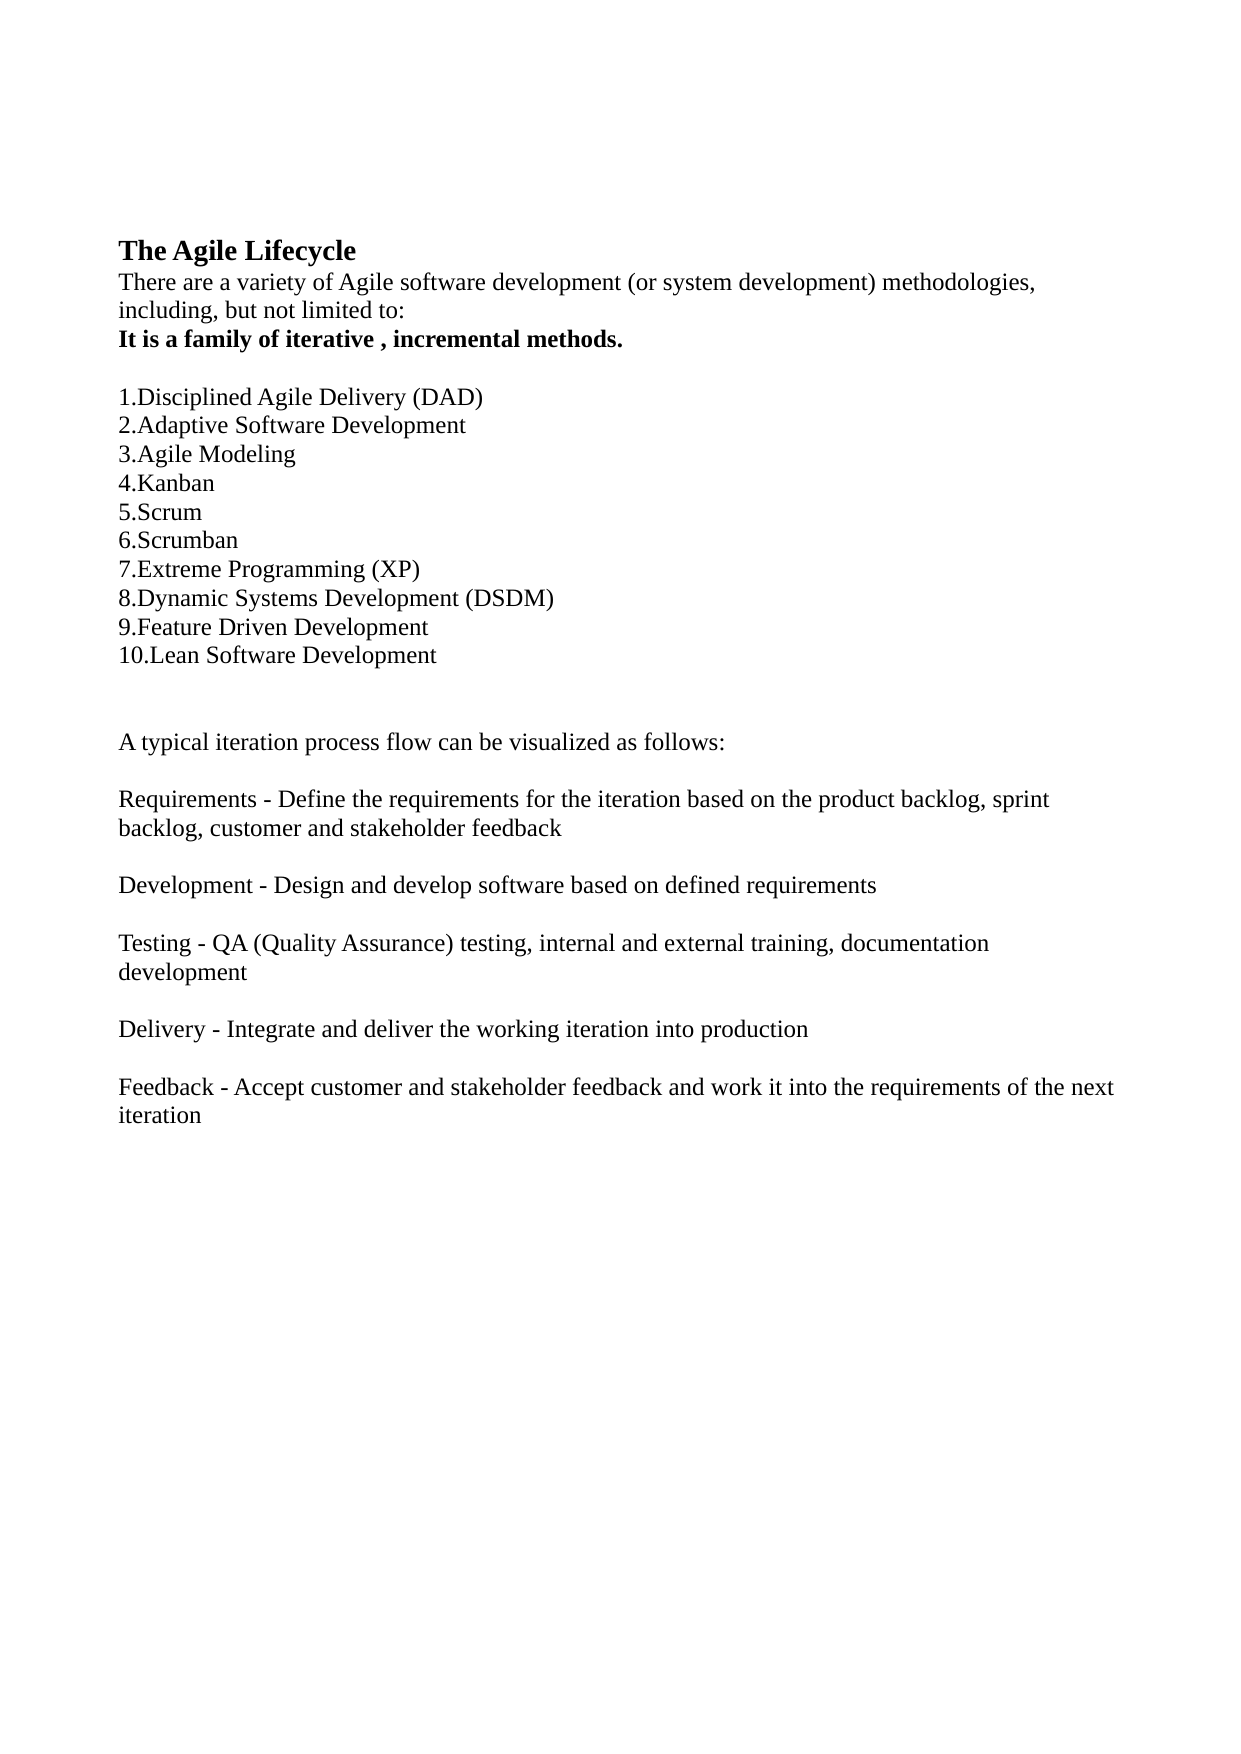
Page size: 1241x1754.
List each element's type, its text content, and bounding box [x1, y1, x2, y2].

text A typical iteration process flow can be visualized as follows: Requirements - Define the requirements for the iteration based on the product backlog, sprint backlog, customer and stakeholder feedback [118, 727, 1122, 842]
text Development - Design and develop software based on defined requirements [118, 842, 1122, 899]
text The Agile Lifecycle There are a variety of Agile software development (or system development) methodologies, including, but not limited to: [118, 233, 1122, 324]
text Testing - QA (Quality Assurance) testing, internal and external training, documentation development [118, 899, 1122, 985]
text It is a family of iterative , incremental methods. 1.Disciplined Agile Delivery (DAD) 2.Adaptive Software Development 3.Agile Modeling 4.Kanban 5.Scrum 6.Scrumban 7.Extreme Programming (XP) 8.Dynamic Systems Development (DSDM) 9.Feature Driven Development 10.Lean Software Development [118, 324, 1122, 669]
text Delivery - Integrate and deliver the working iteration into production [118, 985, 1122, 1043]
text Feedback - Accept customer and stakeholder feedback and work it into the requirements of the next iteration [118, 1043, 1122, 1158]
